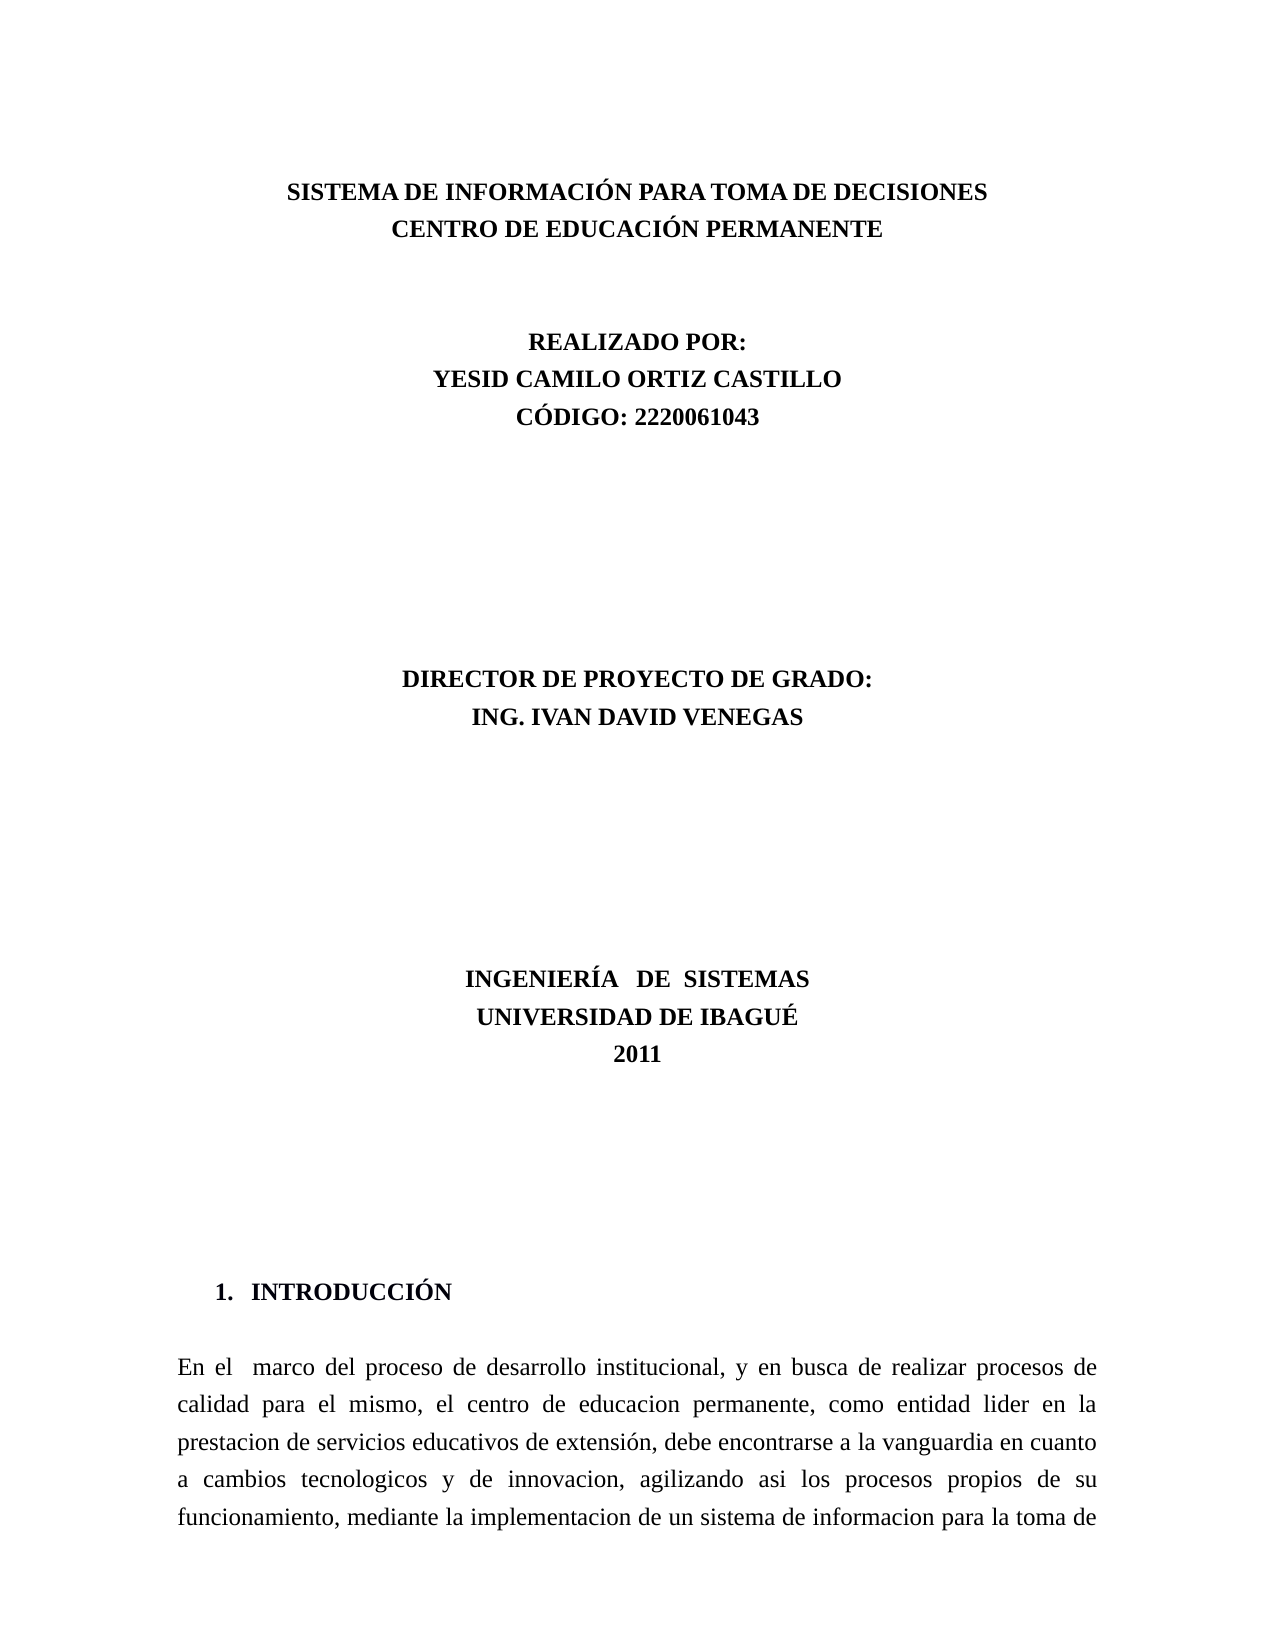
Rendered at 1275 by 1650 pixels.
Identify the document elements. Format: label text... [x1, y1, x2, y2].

subtitle INTRODUCCIÓN [214, 1268, 1098, 1306]
text YESID CAMILO ORTIZ CASTILLO [177, 356, 1098, 393]
text DIRECTOR DE PROYECTO DE GRADO: [177, 656, 1098, 693]
text En el marco del proceso de desarrollo institucional, y en busca de realizar procesos de calidad para el mismo, el centro de educacion permanente, como entidad lider en la prestacion de servicios educativos de extensión, debe encontrarse a la vanguardia en cuanto a cambios tecnologicos y de innovacion, agilizando asi los procesos propios de su funcionamiento, mediante la implementacion de un sistema de informacion para la toma de [177, 1343, 1098, 1531]
text INGENIERÍA DE SISTEMAS [177, 956, 1098, 993]
text 2011 [177, 1031, 1098, 1068]
text SISTEMA DE INFORMACIÓN PARA TOMA DE DECISIONES [177, 177, 1098, 206]
text CENTRO DE EDUCACIÓN PERMANENTE [177, 206, 1098, 243]
text ING. IVAN DAVID VENEGAS [177, 693, 1098, 731]
text UNIVERSIDAD DE IBAGUÉ [177, 993, 1098, 1031]
text CÓDIGO: 2220061043 [177, 393, 1098, 431]
text REALIZADO POR: [177, 318, 1098, 356]
